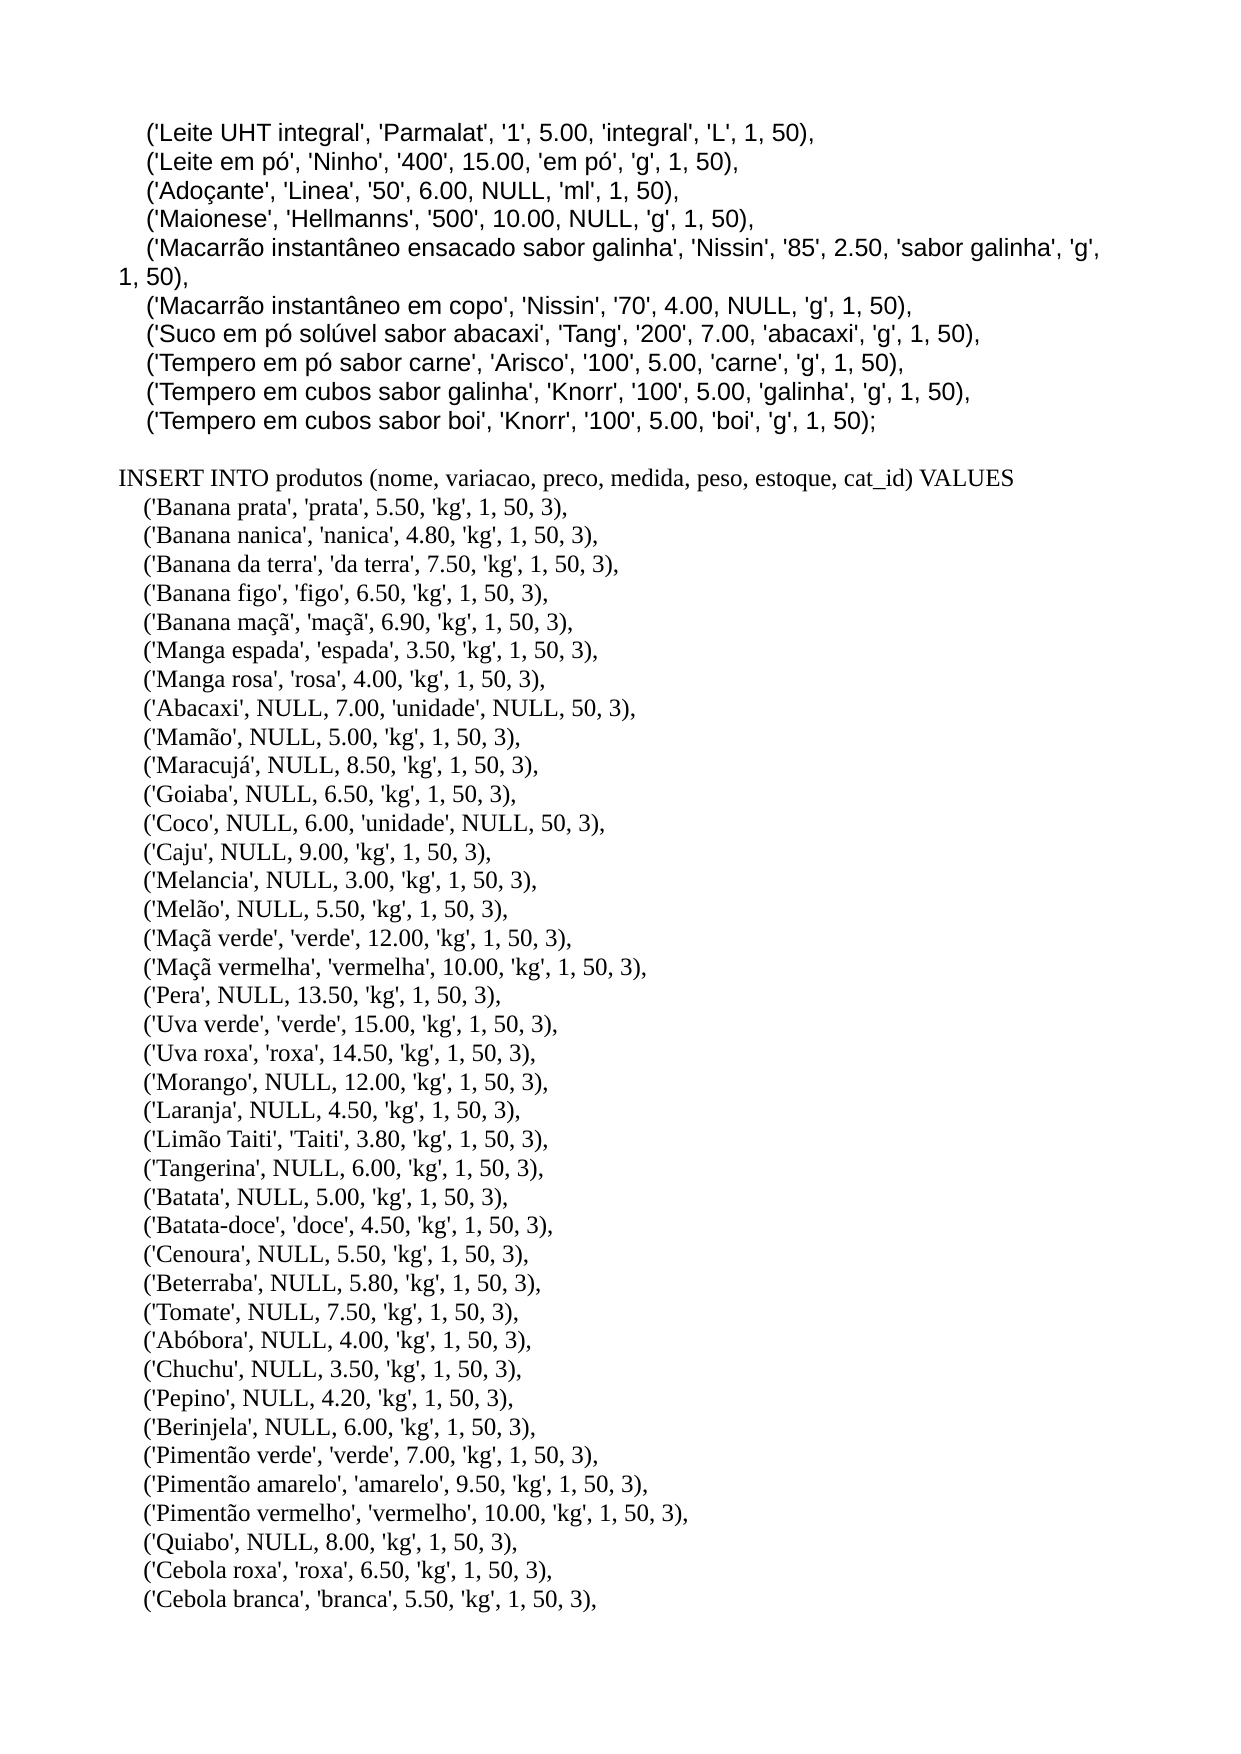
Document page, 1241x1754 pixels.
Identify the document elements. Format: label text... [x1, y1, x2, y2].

text ('Chuchu', NULL, 3.50, 'kg', 1, 50, 3), [118, 1354, 1122, 1383]
text ('Tempero em cubos sabor boi', 'Knorr', '100', 5.00, 'boi', 'g', 1, 50); [118, 406, 1122, 434]
text ('Batata', NULL, 5.00, 'kg', 1, 50, 3), [118, 1182, 1122, 1211]
text ('Maçã vermelha', 'vermelha', 10.00, 'kg', 1, 50, 3), [118, 952, 1122, 981]
text ('Manga rosa', 'rosa', 4.00, 'kg', 1, 50, 3), [118, 664, 1122, 693]
text ('Tomate', NULL, 7.50, 'kg', 1, 50, 3), [118, 1297, 1122, 1326]
text ('Uva roxa', 'roxa', 14.50, 'kg', 1, 50, 3), [118, 1038, 1122, 1067]
text ('Tangerina', NULL, 6.00, 'kg', 1, 50, 3), [118, 1153, 1122, 1182]
text ('Melancia', NULL, 3.00, 'kg', 1, 50, 3), [118, 866, 1122, 894]
text ('Pimentão amarelo', 'amarelo', 9.50, 'kg', 1, 50, 3), [118, 1469, 1122, 1498]
text ('Pimentão verde', 'verde', 7.00, 'kg', 1, 50, 3), [118, 1441, 1122, 1469]
text ('Cebola branca', 'branca', 5.50, 'kg', 1, 50, 3), [118, 1584, 1122, 1613]
text ('Banana da terra', 'da terra', 7.50, 'kg', 1, 50, 3), [118, 549, 1122, 578]
text ('Cenoura', NULL, 5.50, 'kg', 1, 50, 3), [118, 1239, 1122, 1268]
text ('Abacaxi', NULL, 7.00, 'unidade', NULL, 50, 3), [118, 693, 1122, 722]
text ('Tempero em cubos sabor galinha', 'Knorr', '100', 5.00, 'galinha', 'g', 1, 50), [118, 377, 1122, 406]
text ('Melão', NULL, 5.50, 'kg', 1, 50, 3), [118, 894, 1122, 923]
text ('Caju', NULL, 9.00, 'kg', 1, 50, 3), [118, 837, 1122, 866]
text ('Limão Taiti', 'Taiti', 3.80, 'kg', 1, 50, 3), [118, 1124, 1122, 1153]
text ('Banana figo', 'figo', 6.50, 'kg', 1, 50, 3), [118, 578, 1122, 607]
text ('Macarrão instantâneo em copo', 'Nissin', '70', 4.00, NULL, 'g', 1, 50), [118, 291, 1122, 319]
text INSERT INTO produtos (nome, variacao, preco, medida, peso, estoque, cat_id) VALUES [118, 463, 1122, 492]
text ('Maionese', 'Hellmanns', '500', 10.00, NULL, 'g', 1, 50), [118, 204, 1122, 233]
text ('Tempero em pó sabor carne', 'Arisco', '100', 5.00, 'carne', 'g', 1, 50), [118, 348, 1122, 377]
text ('Pepino', NULL, 4.20, 'kg', 1, 50, 3), [118, 1383, 1122, 1412]
text ('Banana nanica', 'nanica', 4.80, 'kg', 1, 50, 3), [118, 521, 1122, 549]
text ('Uva verde', 'verde', 15.00, 'kg', 1, 50, 3), [118, 1009, 1122, 1038]
text ('Abóbora', NULL, 4.00, 'kg', 1, 50, 3), [118, 1326, 1122, 1354]
text ('Laranja', NULL, 4.50, 'kg', 1, 50, 3), [118, 1096, 1122, 1124]
text ('Beterraba', NULL, 5.80, 'kg', 1, 50, 3), [118, 1268, 1122, 1297]
text ('Leite UHT integral', 'Parmalat', '1', 5.00, 'integral', 'L', 1, 50), [118, 118, 1122, 147]
text ('Mamão', NULL, 5.00, 'kg', 1, 50, 3), [118, 722, 1122, 751]
text ('Goiaba', NULL, 6.50, 'kg', 1, 50, 3), [118, 779, 1122, 808]
text ('Quiabo', NULL, 8.00, 'kg', 1, 50, 3), [118, 1527, 1122, 1556]
text ('Cebola roxa', 'roxa', 6.50, 'kg', 1, 50, 3), [118, 1556, 1122, 1584]
text ('Batata-doce', 'doce', 4.50, 'kg', 1, 50, 3), [118, 1211, 1122, 1239]
text ('Banana prata', 'prata', 5.50, 'kg', 1, 50, 3), [118, 492, 1122, 521]
text ('Berinjela', NULL, 6.00, 'kg', 1, 50, 3), [118, 1412, 1122, 1441]
text ('Suco em pó solúvel sabor abacaxi', 'Tang', '200', 7.00, 'abacaxi', 'g', 1, 50), [118, 319, 1122, 348]
text ('Morango', NULL, 12.00, 'kg', 1, 50, 3), [118, 1067, 1122, 1096]
text ('Banana maçã', 'maçã', 6.90, 'kg', 1, 50, 3), [118, 607, 1122, 636]
text ('Macarrão instantâneo ensacado sabor galinha', 'Nissin', '85', 2.50, 'sabor galinha', 'g', 1, 50), [118, 233, 1122, 291]
text ('Pimentão vermelho', 'vermelho', 10.00, 'kg', 1, 50, 3), [118, 1498, 1122, 1527]
text ('Pera', NULL, 13.50, 'kg', 1, 50, 3), [118, 981, 1122, 1009]
text ('Maçã verde', 'verde', 12.00, 'kg', 1, 50, 3), [118, 923, 1122, 952]
text ('Manga espada', 'espada', 3.50, 'kg', 1, 50, 3), [118, 636, 1122, 664]
text ('Leite em pó', 'Ninho', '400', 15.00, 'em pó', 'g', 1, 50), [118, 147, 1122, 176]
text ('Maracujá', NULL, 8.50, 'kg', 1, 50, 3), [118, 751, 1122, 779]
text ('Adoçante', 'Linea', '50', 6.00, NULL, 'ml', 1, 50), [118, 176, 1122, 204]
text ('Coco', NULL, 6.00, 'unidade', NULL, 50, 3), [118, 808, 1122, 837]
